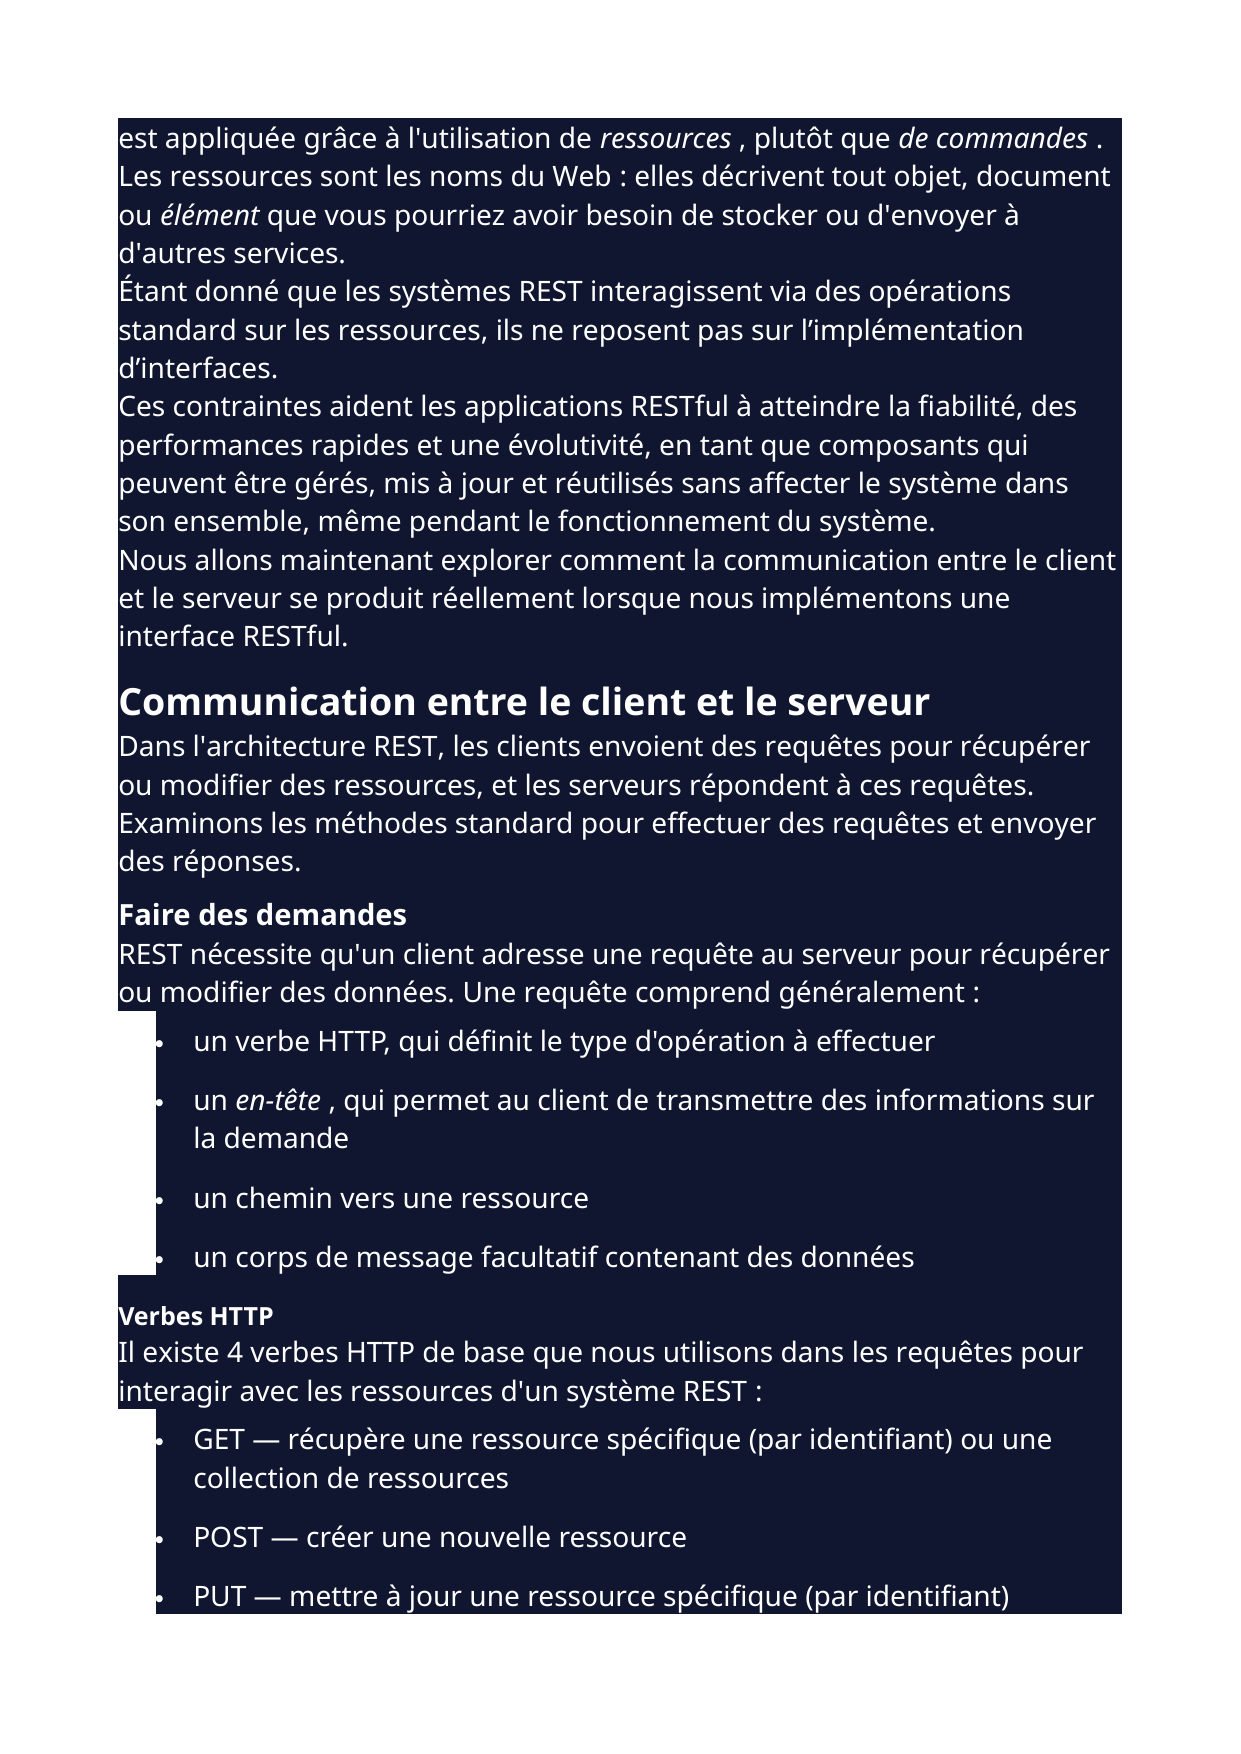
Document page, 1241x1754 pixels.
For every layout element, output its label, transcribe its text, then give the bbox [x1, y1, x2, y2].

text Étant donné que les systèmes REST interagissent via des opérations standard sur les ressources, ils ne reposent pas sur l’implémentation d’interfaces. [118, 271, 1122, 386]
list un chemin vers une ressource [156, 1178, 1122, 1216]
text est appliquée grâce à l'utilisation de ressources , plutôt que de commandes . Les ressources sont les noms du Web : elles décrivent tout objet, document ou élément que vous pourriez avoir besoin de stocker ou d'envoyer à d'autres services. [118, 118, 1122, 271]
list POST — créer une nouvelle ressource [156, 1517, 1122, 1555]
text REST nécessite qu'un client adresse une requête au serveur pour récupérer ou modifier des données. Une requête comprend généralement : [118, 934, 1122, 1011]
list un corps de message facultatif contenant des données [156, 1237, 1122, 1276]
text Ces contraintes aident les applications RESTful à atteindre la fiabilité, des performances rapides et une évolutivité, en tant que composants qui peuvent être gérés, mis à jour et réutilisés sans affecter le système dans son ensemble, même pendant le fonctionnement du système. [118, 386, 1122, 540]
list PUT — mettre à jour une ressource spécifique (par identifiant) [156, 1576, 1122, 1614]
text Nous allons maintenant explorer comment la communication entre le client et le serveur se produit réellement lorsque nous implémentons une interface RESTful. [118, 540, 1122, 655]
subtitle Communication entre le client et le serveur [118, 676, 1122, 727]
subtitle Faire des demandes [118, 894, 1122, 934]
list GET — récupère une ressource spécifique (par identifiant) ou une collection de ressources [156, 1419, 1122, 1496]
subtitle Verbes HTTP [118, 1298, 1122, 1332]
text Dans l'architecture REST, les clients envoient des requêtes pour récupérer ou modifier des ressources, et les serveurs répondent à ces requêtes. Examinons les méthodes standard pour effectuer des requêtes et envoyer des réponses. [118, 727, 1122, 880]
list un verbe HTTP, qui définit le type d'opération à effectuer [156, 1021, 1122, 1060]
text Il existe 4 verbes HTTP de base que nous utilisons dans les requêtes pour interagir avec les ressources d'un système REST : [118, 1332, 1122, 1409]
list un en-tête , qui permet au client de transmettre des informations sur la demande [156, 1081, 1122, 1157]
